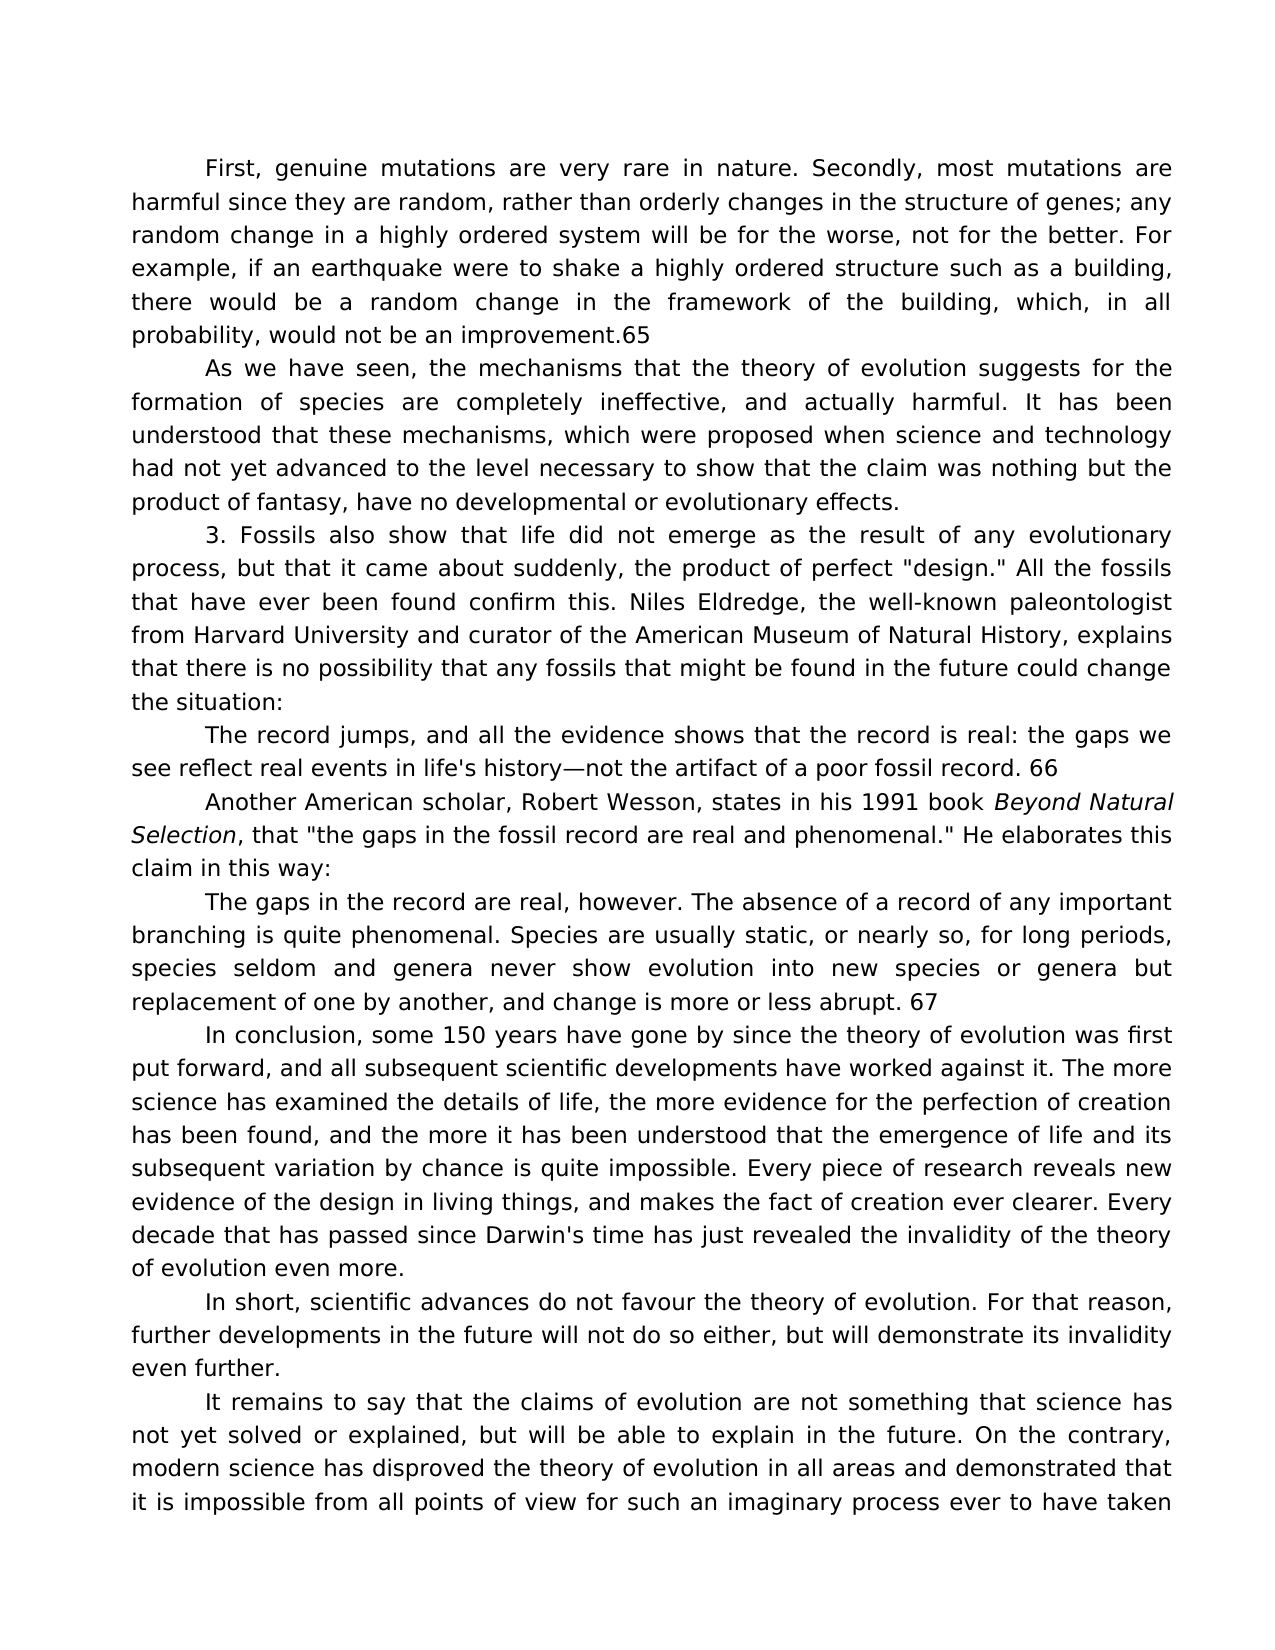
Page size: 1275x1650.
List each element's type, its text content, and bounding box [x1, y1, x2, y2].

text As we have seen, the mechanisms that the theory of evolution suggests for the formation of species are completely ineffective, and actually harmful. It has been understood that these mechanisms, which were proposed when science and technology had not yet advanced to the level necessary to show that the claim was nothing but the product of fantasy, have no developmental or evolutionary effects. [131, 350, 1174, 517]
text In conclusion, some 150 years have gone by since the theory of evolution was first put forward, and all subsequent scientific developments have worked against it. The more science has examined the details of life, the more evidence for the perfection of creation has been found, and the more it has been understood that the emergence of life and its subsequent variation by chance is quite impossible. Every piece of research reveals new evidence of the design in living things, and makes the fact of creation ever clearer. Every decade that has passed since Darwin's time has just revealed the invalidity of the theory of evolution even more. [131, 1017, 1174, 1283]
text First, genuine mutations are very rare in nature. Secondly, most mutations are harmful since they are random, rather than orderly changes in the structure of genes; any random change in a highly ordered system will be for the worse, not for the better. For example, if an earthquake were to shake a highly ordered structure such as a building, there would be a random change in the framework of the building, which, in all probability, would not be an improvement.65 [131, 150, 1174, 350]
text 3. Fossils also show that life did not emerge as the result of any evolutionary process, but that it came about suddenly, the product of perfect "design." All the fossils that have ever been found confirm this. Niles Eldredge, the well-known paleontologist from Harvard University and curator of the American Museum of Natural History, explains that there is no possibility that any fossils that might be found in the future could change the situation: [131, 517, 1174, 717]
text The gaps in the record are real, however. The absence of a record of any important branching is quite phenomenal. Species are usually static, or nearly so, for long periods, species seldom and genera never show evolution into new species or genera but replacement of one by another, and change is more or less abrupt. 67 [131, 883, 1174, 1017]
text In short, scientific advances do not favour the theory of evolution. For that reason, further developments in the future will not do so either, but will demonstrate its invalidity even further. [131, 1283, 1174, 1383]
text The record jumps, and all the evidence shows that the record is real: the gaps we see reflect real events in life's history—not the artifact of a poor fossil record. 66 [131, 717, 1174, 783]
text It remains to say that the claims of evolution are not something that science has not yet solved or explained, but will be able to explain in the future. On the contrary, modern science has disproved the theory of evolution in all areas and demonstrated that it is impossible from all points of view for such an imaginary process ever to have taken [131, 1383, 1174, 1517]
text Another American scholar, Robert Wesson, states in his 1991 book Beyond Natural Selection, that "the gaps in the fossil record are real and phenomenal." He elaborates this claim in this way: [131, 783, 1174, 883]
